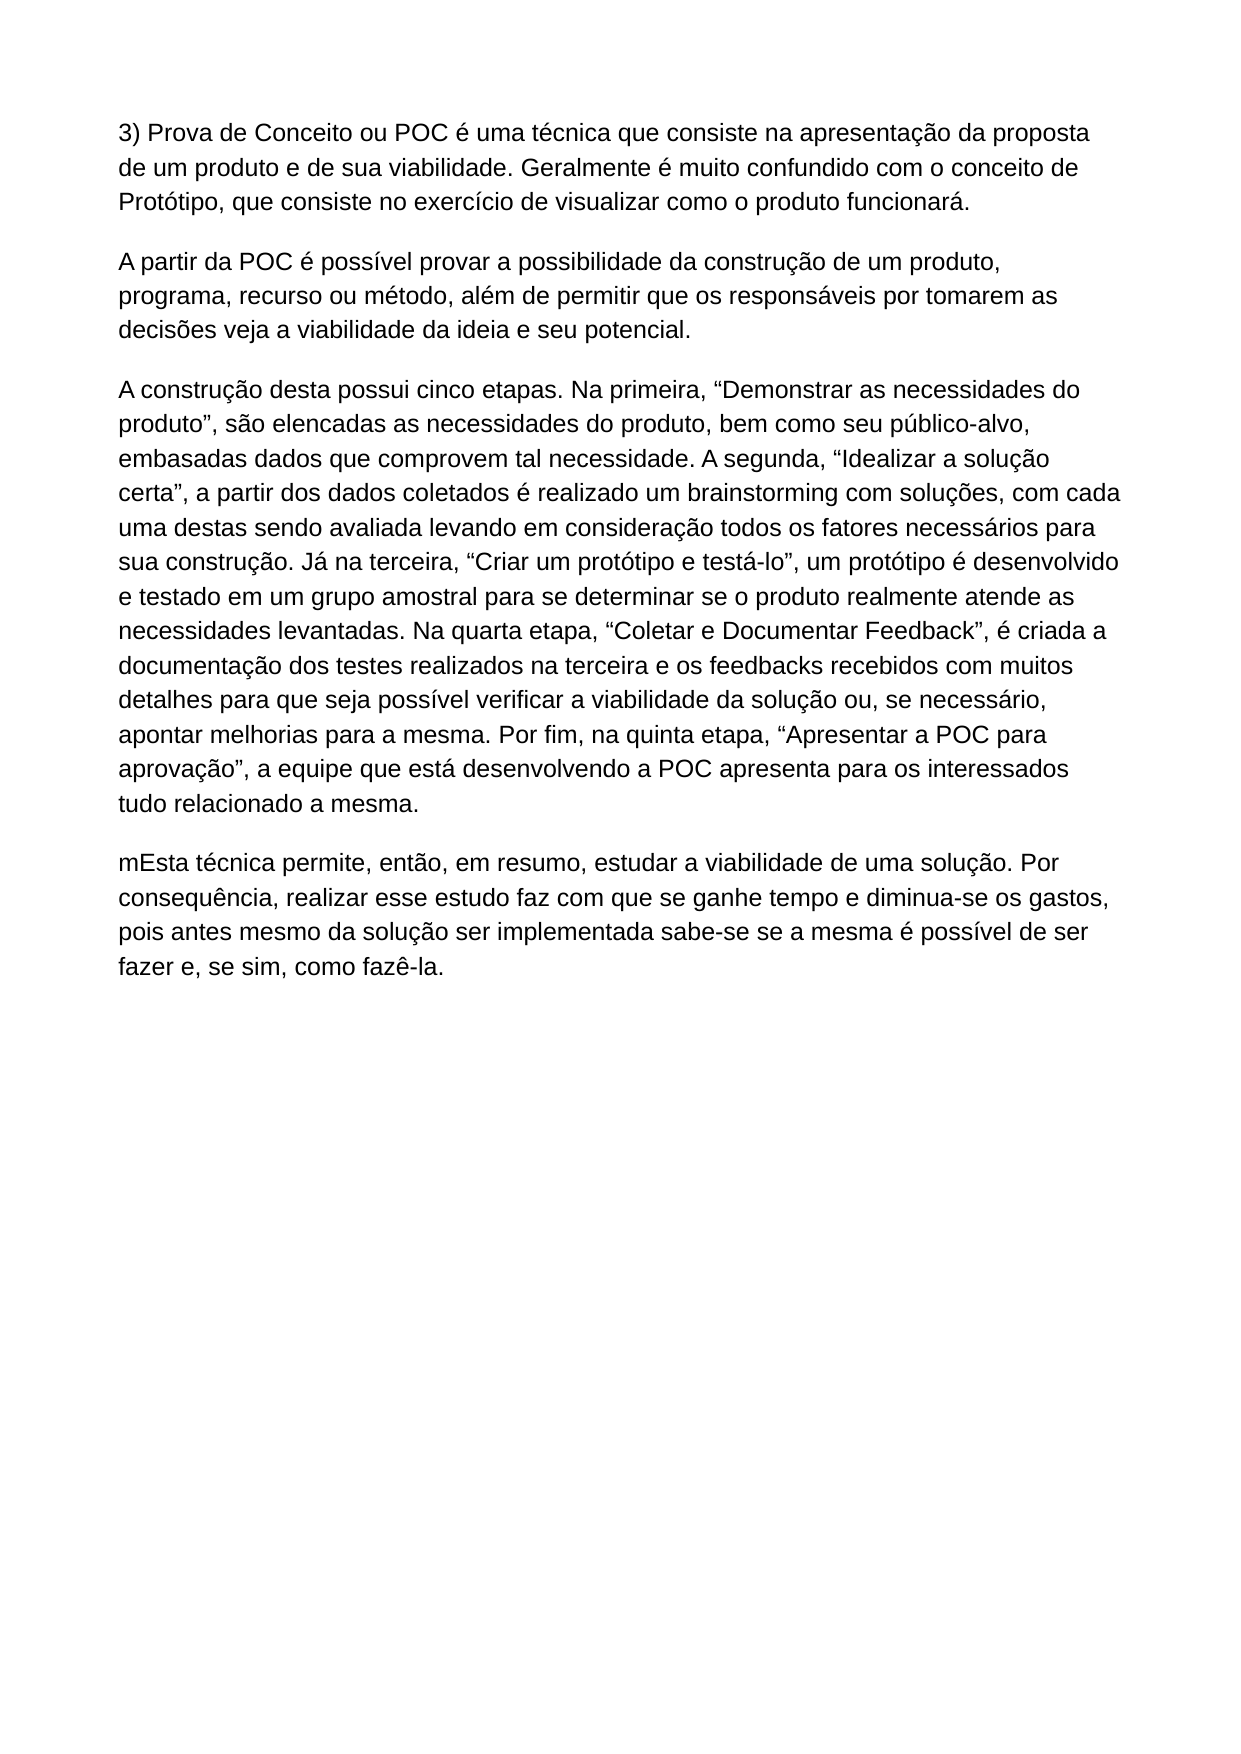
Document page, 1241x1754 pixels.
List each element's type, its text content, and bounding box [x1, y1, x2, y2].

text 3) Prova de Conceito ou POC é uma técnica que consiste na apresentação da proposta de um produto e de sua viabilidade. Geralmente é muito confundido com o conceito de Protótipo, que consiste no exercício de visualizar como o produto funcionará. [118, 118, 1122, 216]
text A construção desta possui cinco etapas. Na primeira, “Demonstrar as necessidades do produto”, são elencadas as necessidades do produto, bem como seu público-alvo, embasadas dados que comprovem tal necessidade. A segunda, “Idealizar a solução certa”, a partir dos dados coletados é realizado um brainstorming com soluções, com cada uma destas sendo avaliada levando em consideração todos os fatores necessários para sua construção. Já na terceira, “Criar um protótipo e testá-lo”, um protótipo é desenvolvido e testado em um grupo amostral para se determinar se o produto realmente atende as necessidades levantadas. Na quarta etapa, “Coletar e Documentar Feedback”, é criada a documentação dos testes realizados na terceira e os feedbacks recebidos com muitos detalhes para que seja possível verificar a viabilidade da solução ou, se necessário, apontar melhorias para a mesma. Por fim, na quinta etapa, “Apresentar a POC para aprovação”, a equipe que está desenvolvendo a POC apresenta para os interessados tudo relacionado a mesma. [118, 375, 1122, 817]
text A partir da POC é possível provar a possibilidade da construção de um produto, programa, recurso ou método, além de permitir que os responsáveis por tomarem as decisões veja a viabilidade da ideia e seu potencial. [118, 247, 1122, 344]
text mEsta técnica permite, então, em resumo, estudar a viabilidade de uma solução. Por consequência, realizar esse estudo faz com que se ganhe tempo e diminua-se os gastos, pois antes mesmo da solução ser implementada sabe-se se a mesma é possível de ser fazer e, se sim, como fazê-la. [118, 848, 1122, 980]
